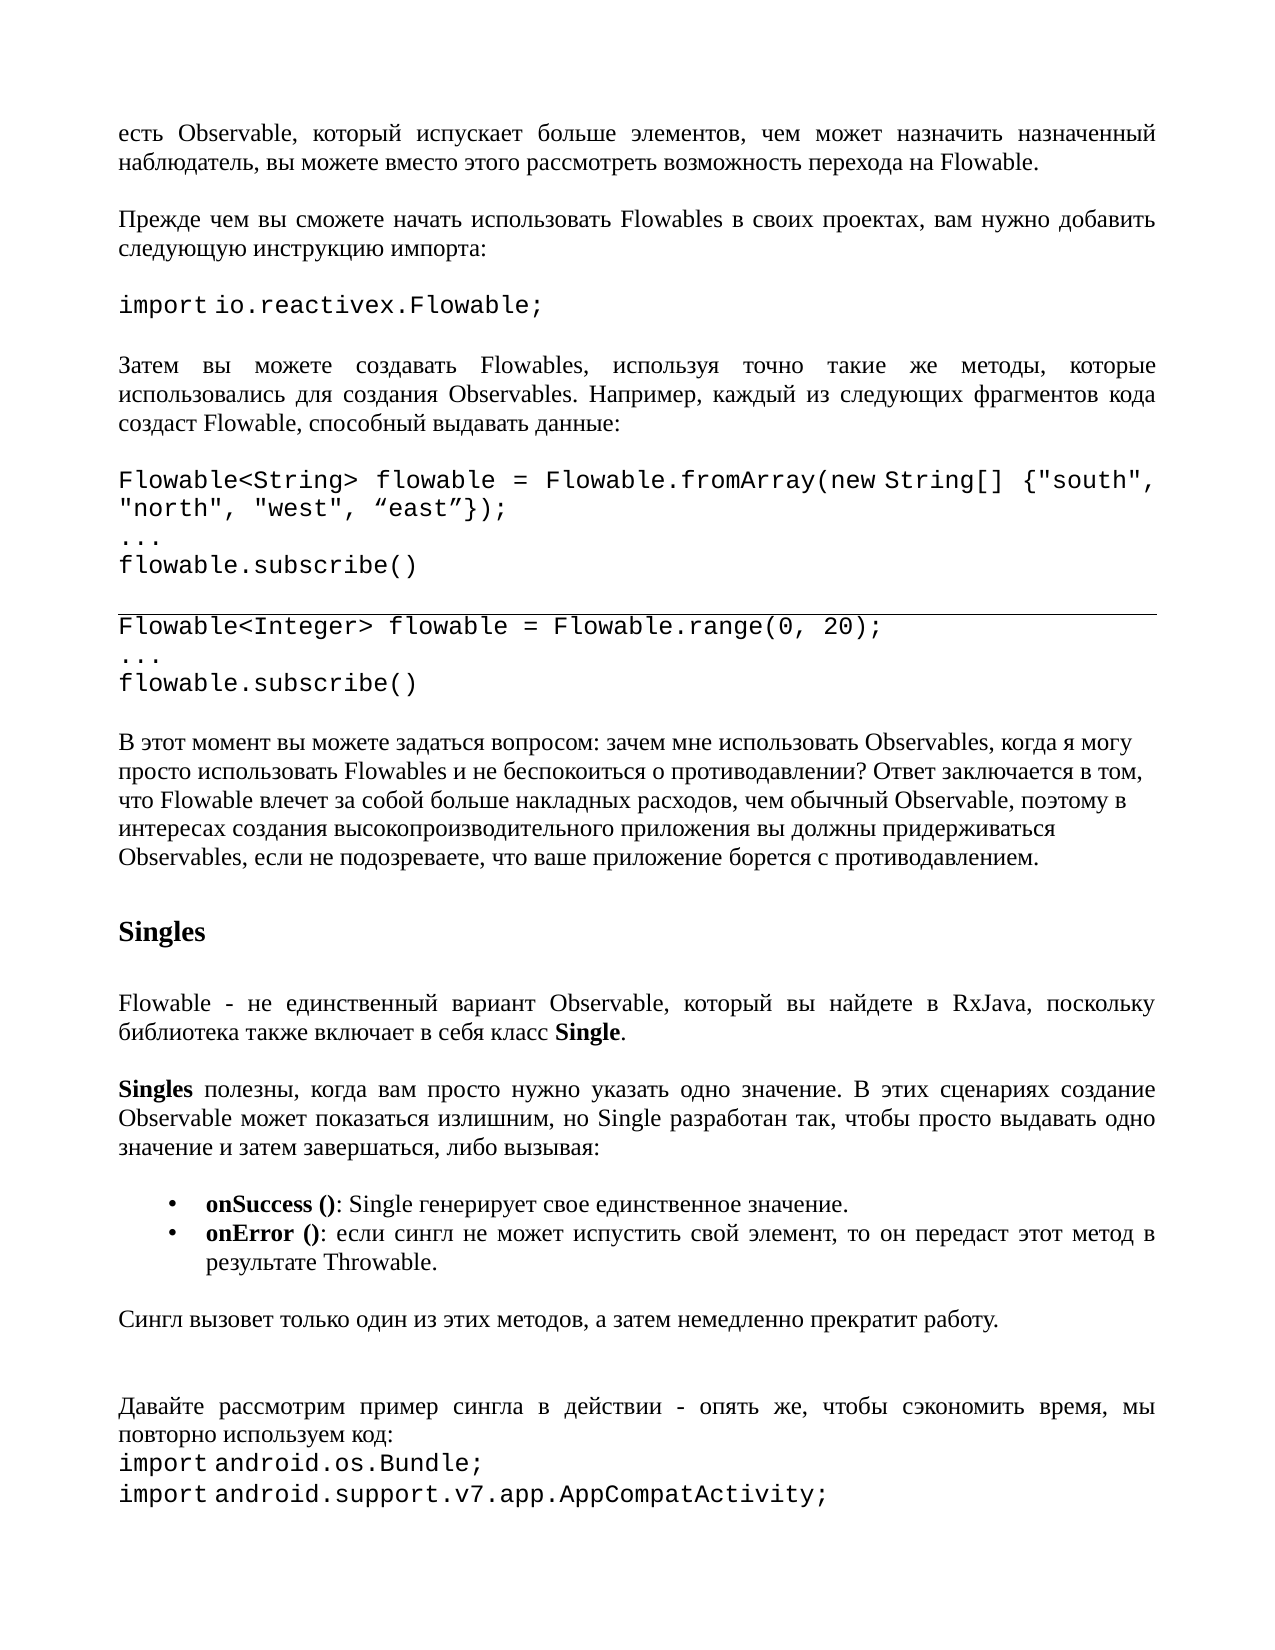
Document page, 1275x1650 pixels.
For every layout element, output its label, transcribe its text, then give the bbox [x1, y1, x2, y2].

text Flowable - не единственный вариант Observable, который вы найдете в RxJava, поскольку библиотека также включает в себя класс Single. [118, 988, 1157, 1046]
text import android.os.Bundle; [118, 1448, 1157, 1479]
text import io.reactivex.Flowable; [118, 291, 1157, 321]
text flowable.subscribe() [118, 671, 1157, 699]
text ... [118, 524, 1157, 553]
list onError (): если сингл не может испустить свой элемент, то он передаст этот метод в результате Throwable. [168, 1218, 1157, 1276]
subtitle Singles [118, 914, 1157, 947]
text Сингл вызовет только один из этих методов, а затем немедленно прекратит работу. [118, 1304, 1157, 1333]
text flowable.subscribe() [118, 553, 1157, 581]
text В этот момент вы можете задаться вопросом: зачем мне использовать Observables, когда я могу просто использовать Flowables и не беспокоиться о противодавлении? Ответ заключается в том, что Flowable влечет за собой больше накладных расходов, чем обычный Observable, поэтому в интересах создания высокопроизводительного приложения вы должны придерживаться Observables, если не подозреваете, что ваше приложение борется с противодавлением. [118, 727, 1157, 871]
list onSuccess (): Single генерирует свое единственное значение. [168, 1189, 1157, 1218]
text Прежде чем вы сможете начать использовать Flowables в своих проектах, вам нужно добавить следующую инструкцию импорта: [118, 204, 1157, 262]
text Flowable<Integer> flowable = Flowable.range(0, 20); [118, 615, 1157, 642]
text Давайте рассмотрим пример сингла в действии - опять же, чтобы сэкономить время, мы повторно используем код: [118, 1391, 1157, 1448]
text Flowable<String> flowable = Flowable.fromArray(new String[] {"south", "north", "west", “east”}); [118, 465, 1157, 524]
text import android.support.v7.app.AppCompatActivity; [118, 1479, 1157, 1510]
text есть Observable, который испускает больше элементов, чем может назначить назначенный наблюдатель, вы можете вместо этого рассмотреть возможность перехода на Flowable. [118, 118, 1157, 176]
text Singles полезны, когда вам просто нужно указать одно значение. В этих сценариях создание Observable может показаться излишним, но Single разработан так, чтобы просто выдавать одно значение и затем завершаться, либо вызывая: [118, 1074, 1157, 1161]
text ... [118, 642, 1157, 671]
text Затем вы можете создавать Flowables, используя точно такие же методы, которые использовались для создания Observables. Например, каждый из следующих фрагментов кода создаст Flowable, способный выдавать данные: [118, 350, 1157, 436]
